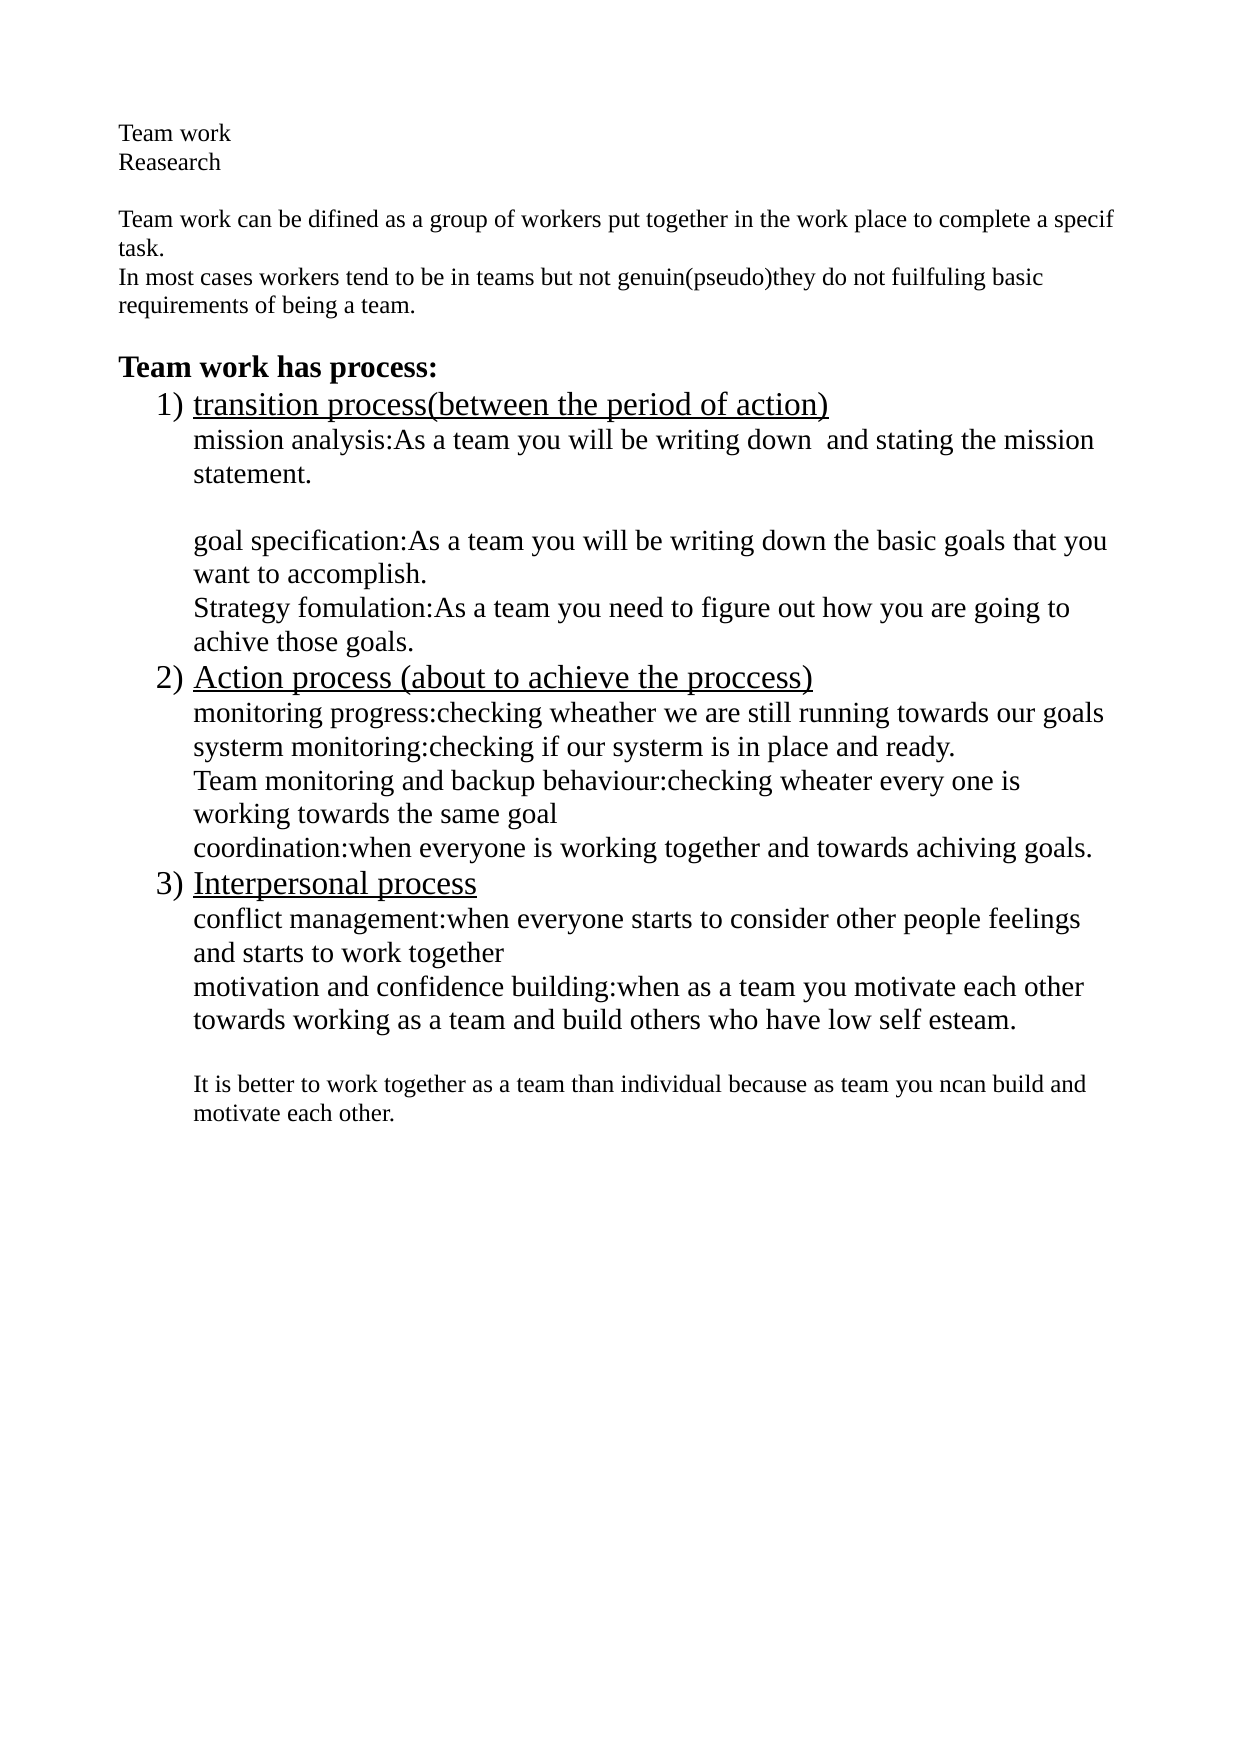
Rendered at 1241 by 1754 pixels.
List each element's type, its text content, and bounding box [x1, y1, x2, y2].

text Reasearch [118, 147, 1122, 176]
text In most cases workers tend to be in teams but not genuin(pseudo)they do not fuilfuling basic requirements of being a team. [118, 262, 1122, 319]
list Team monitoring and backup behaviour:checking wheater every one is working towards the same goal [156, 763, 1122, 830]
list mission analysis:As a team you will be writing down and stating the mission statement. [156, 422, 1122, 489]
list Action process (about to achieve the proccess) [156, 657, 1122, 696]
list conflict management:when everyone starts to consider other people feelings and starts to work together [156, 902, 1122, 969]
text Team work has process: [118, 348, 1122, 384]
list motivation and confidence building:when as a team you motivate each other towards working as a team and build others who have low self esteam. [156, 969, 1122, 1036]
text Team work can be difined as a group of workers put together in the work place to complete a specif task. [118, 204, 1122, 262]
list systerm monitoring:checking if our systerm is in place and ready. [156, 729, 1122, 763]
list Strategy fomulation:As a team you need to figure out how you are going to achive those goals. [156, 590, 1122, 657]
text Team work [118, 118, 1122, 147]
list goal specification:As a team you will be writing down the basic goals that you want to accomplish. [156, 523, 1122, 590]
list monitoring progress:checking wheather we are still running towards our goals [156, 696, 1122, 729]
list coordination:when everyone is working together and towards achiving goals. [156, 830, 1122, 863]
list It is better to work together as a team than individual because as team you ncan build and motivate each other. [156, 1069, 1122, 1127]
list transition process(between the period of action) [156, 384, 1122, 422]
list Interpersonal process [156, 863, 1122, 902]
